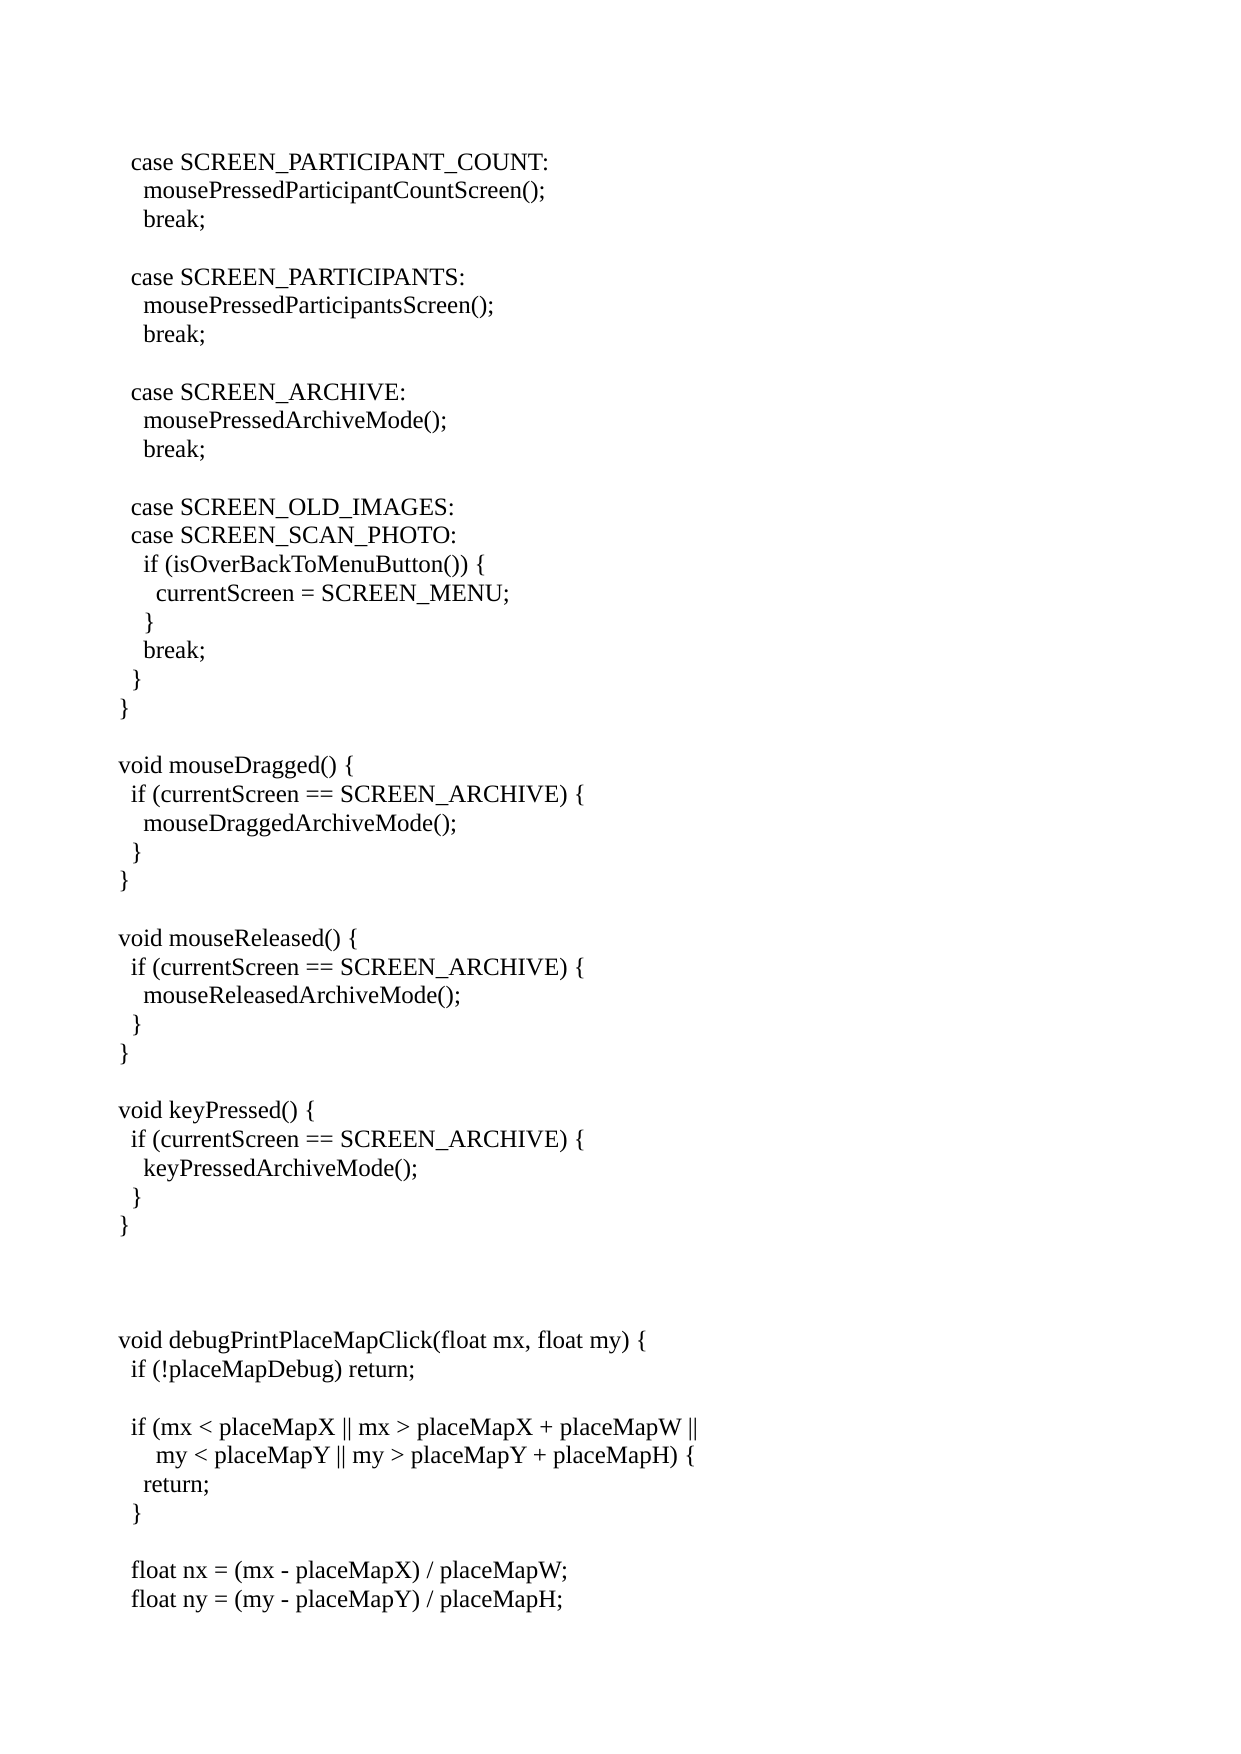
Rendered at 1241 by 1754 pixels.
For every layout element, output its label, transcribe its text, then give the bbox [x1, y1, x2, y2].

text case SCREEN_PARTICIPANT_COUNT: [118, 147, 1122, 176]
text my < placeMapY || my > placeMapY + placeMapH) { [118, 1441, 1122, 1469]
text if (!placeMapDebug) return; [118, 1354, 1122, 1383]
text } [118, 1009, 1122, 1038]
text mousePressedArchiveMode(); [118, 406, 1122, 434]
text } [118, 866, 1122, 894]
text } [118, 1182, 1122, 1211]
text } [118, 1498, 1122, 1527]
text if (currentScreen == SCREEN_ARCHIVE) { [118, 1124, 1122, 1153]
text void keyPressed() { [118, 1096, 1122, 1124]
text case SCREEN_SCAN_PHOTO: [118, 521, 1122, 549]
text mousePressedParticipantsScreen(); [118, 291, 1122, 319]
text return; [118, 1469, 1122, 1498]
text void debugPrintPlaceMapClick(float mx, float my) { [118, 1326, 1122, 1354]
text mousePressedParticipantCountScreen(); [118, 176, 1122, 204]
text } [118, 837, 1122, 866]
text case SCREEN_ARCHIVE: [118, 377, 1122, 406]
text break; [118, 434, 1122, 463]
text mouseDraggedArchiveMode(); [118, 808, 1122, 837]
text } [118, 664, 1122, 693]
text break; [118, 204, 1122, 233]
text if (mx < placeMapX || mx > placeMapX + placeMapW || [118, 1412, 1122, 1441]
text mouseReleasedArchiveMode(); [118, 981, 1122, 1009]
text } [118, 1211, 1122, 1239]
text } [118, 693, 1122, 722]
text if (currentScreen == SCREEN_ARCHIVE) { [118, 952, 1122, 981]
text } [118, 607, 1122, 636]
text if (isOverBackToMenuButton()) { [118, 549, 1122, 578]
text keyPressedArchiveMode(); [118, 1153, 1122, 1182]
text currentScreen = SCREEN_MENU; [118, 578, 1122, 607]
text } [118, 1038, 1122, 1067]
text void mouseReleased() { [118, 923, 1122, 952]
text break; [118, 319, 1122, 348]
text case SCREEN_PARTICIPANTS: [118, 262, 1122, 291]
text break; [118, 636, 1122, 664]
text void mouseDragged() { [118, 751, 1122, 779]
text float ny = (my - placeMapY) / placeMapH; [118, 1584, 1122, 1613]
text case SCREEN_OLD_IMAGES: [118, 492, 1122, 521]
text if (currentScreen == SCREEN_ARCHIVE) { [118, 779, 1122, 808]
text float nx = (mx - placeMapX) / placeMapW; [118, 1556, 1122, 1584]
